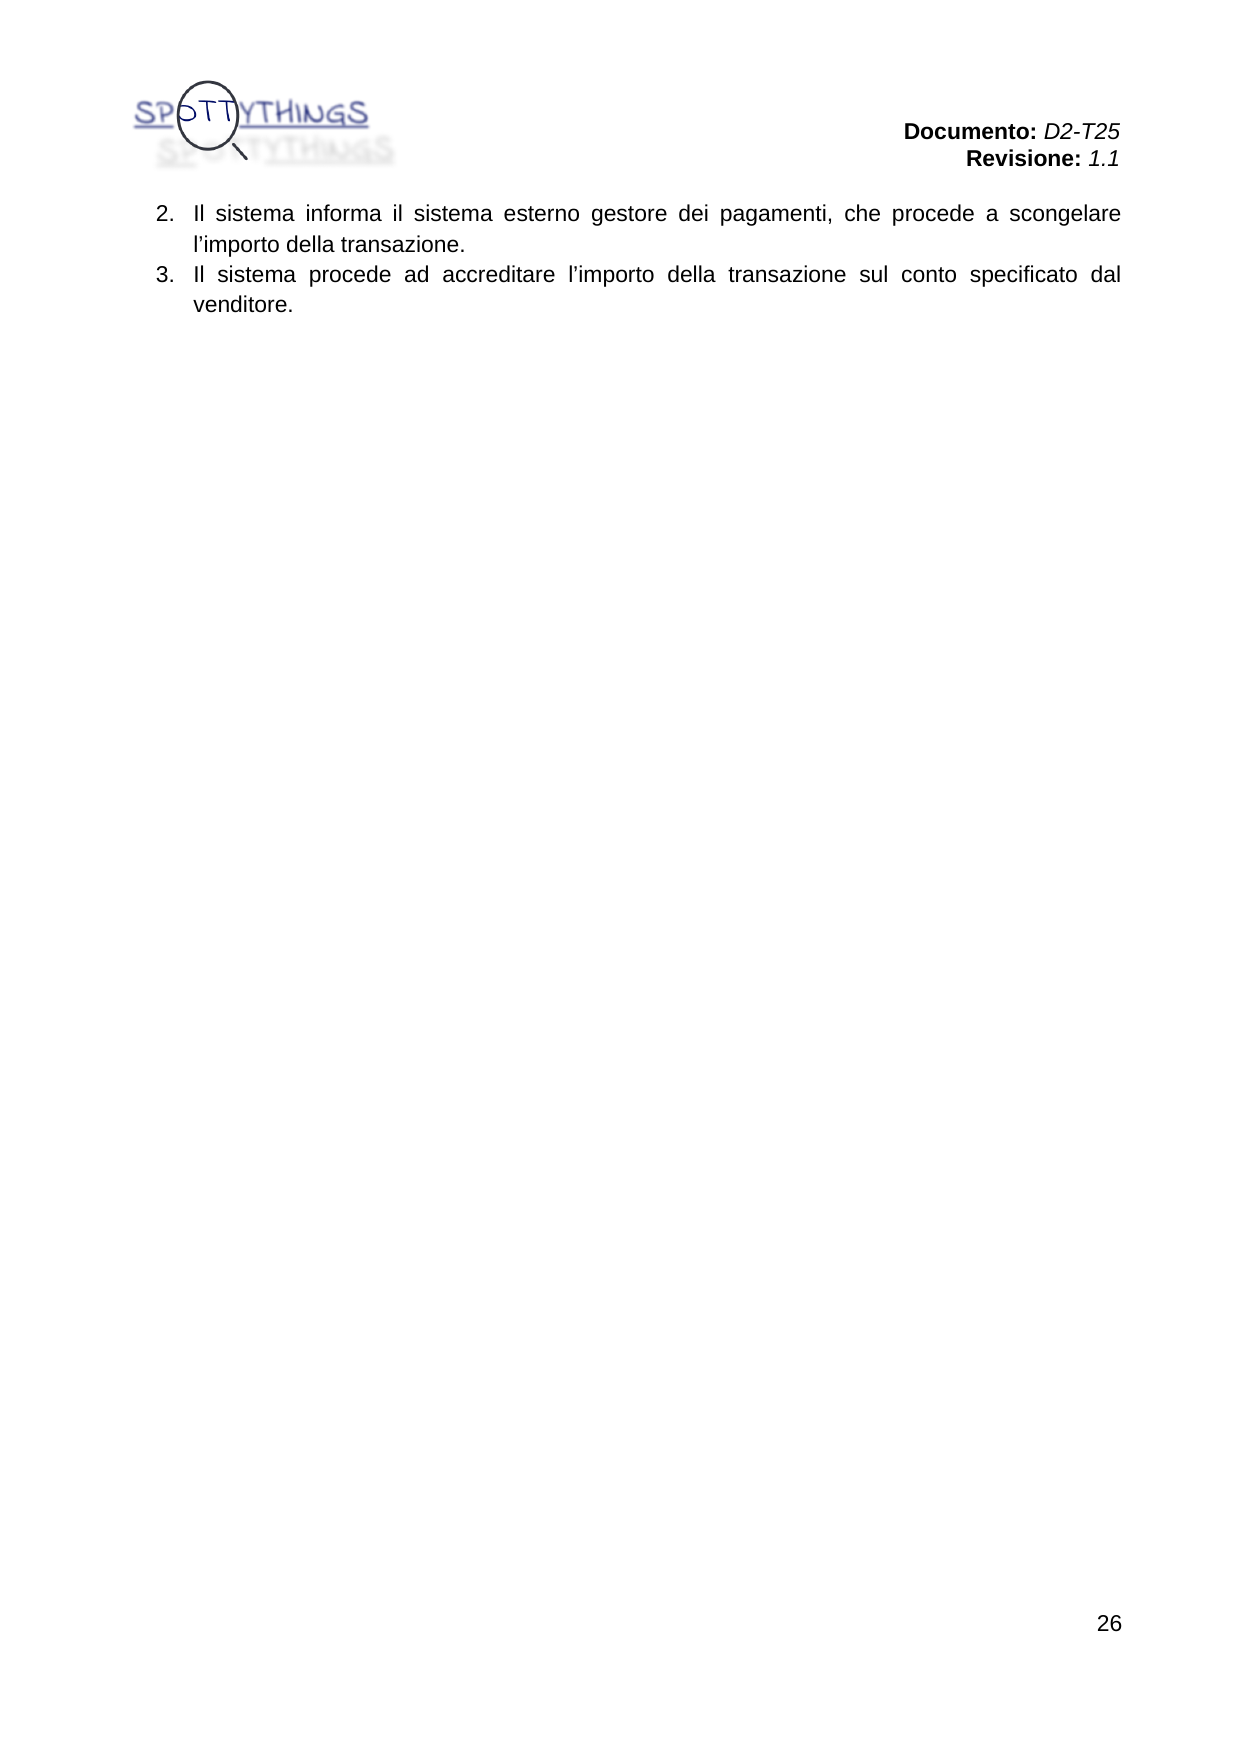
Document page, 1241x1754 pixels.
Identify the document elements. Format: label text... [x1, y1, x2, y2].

picture [123, 73, 399, 187]
list Il sistema informa il sistema esterno gestore dei pagamenti, che procede a scongelare l’importo della transazione. [156, 200, 1122, 257]
list Il sistema procede ad accreditare l’importo della transazione sul conto specificato dal venditore. [156, 261, 1122, 317]
